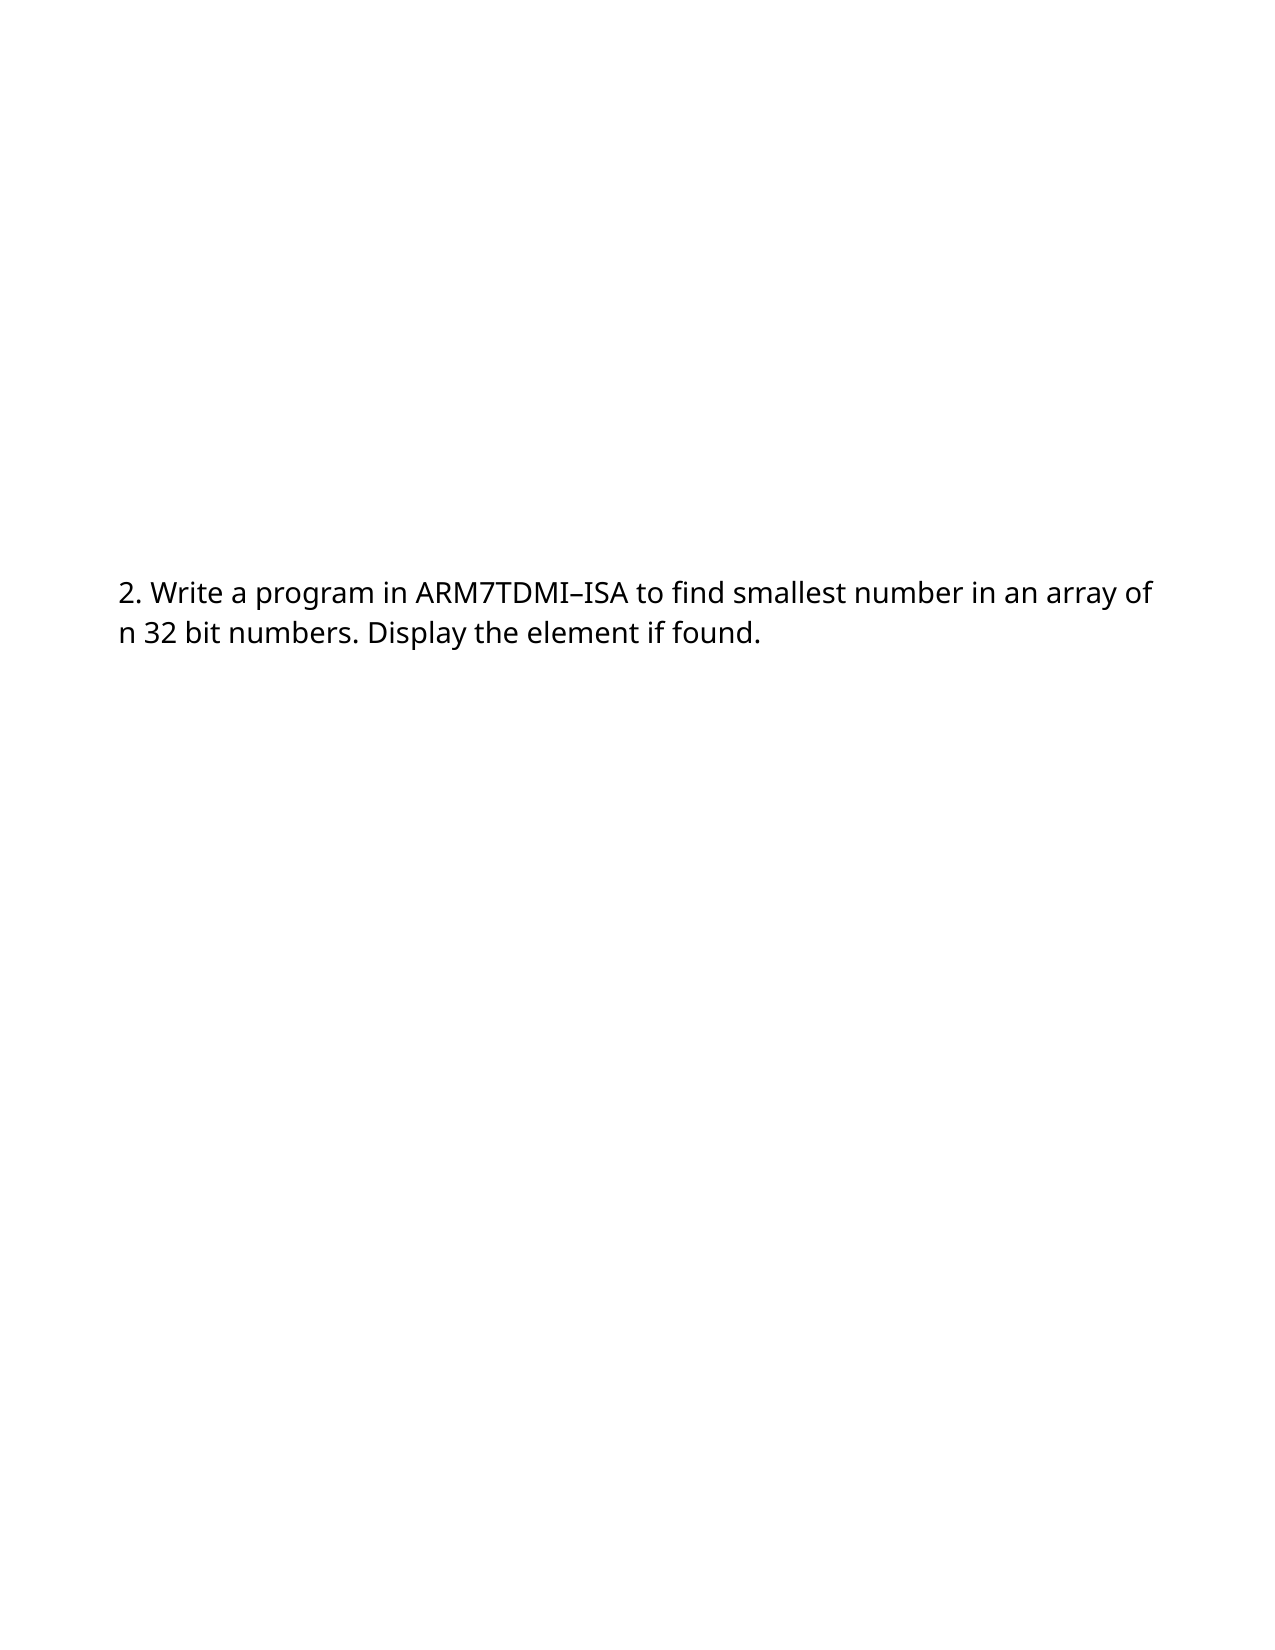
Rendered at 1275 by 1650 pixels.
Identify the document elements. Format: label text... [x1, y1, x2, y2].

text 2. Write a program in ARM7TDMI–ISA to find smallest number in an array of n 32 bit numbers. Display the element if found. [118, 572, 1157, 652]
